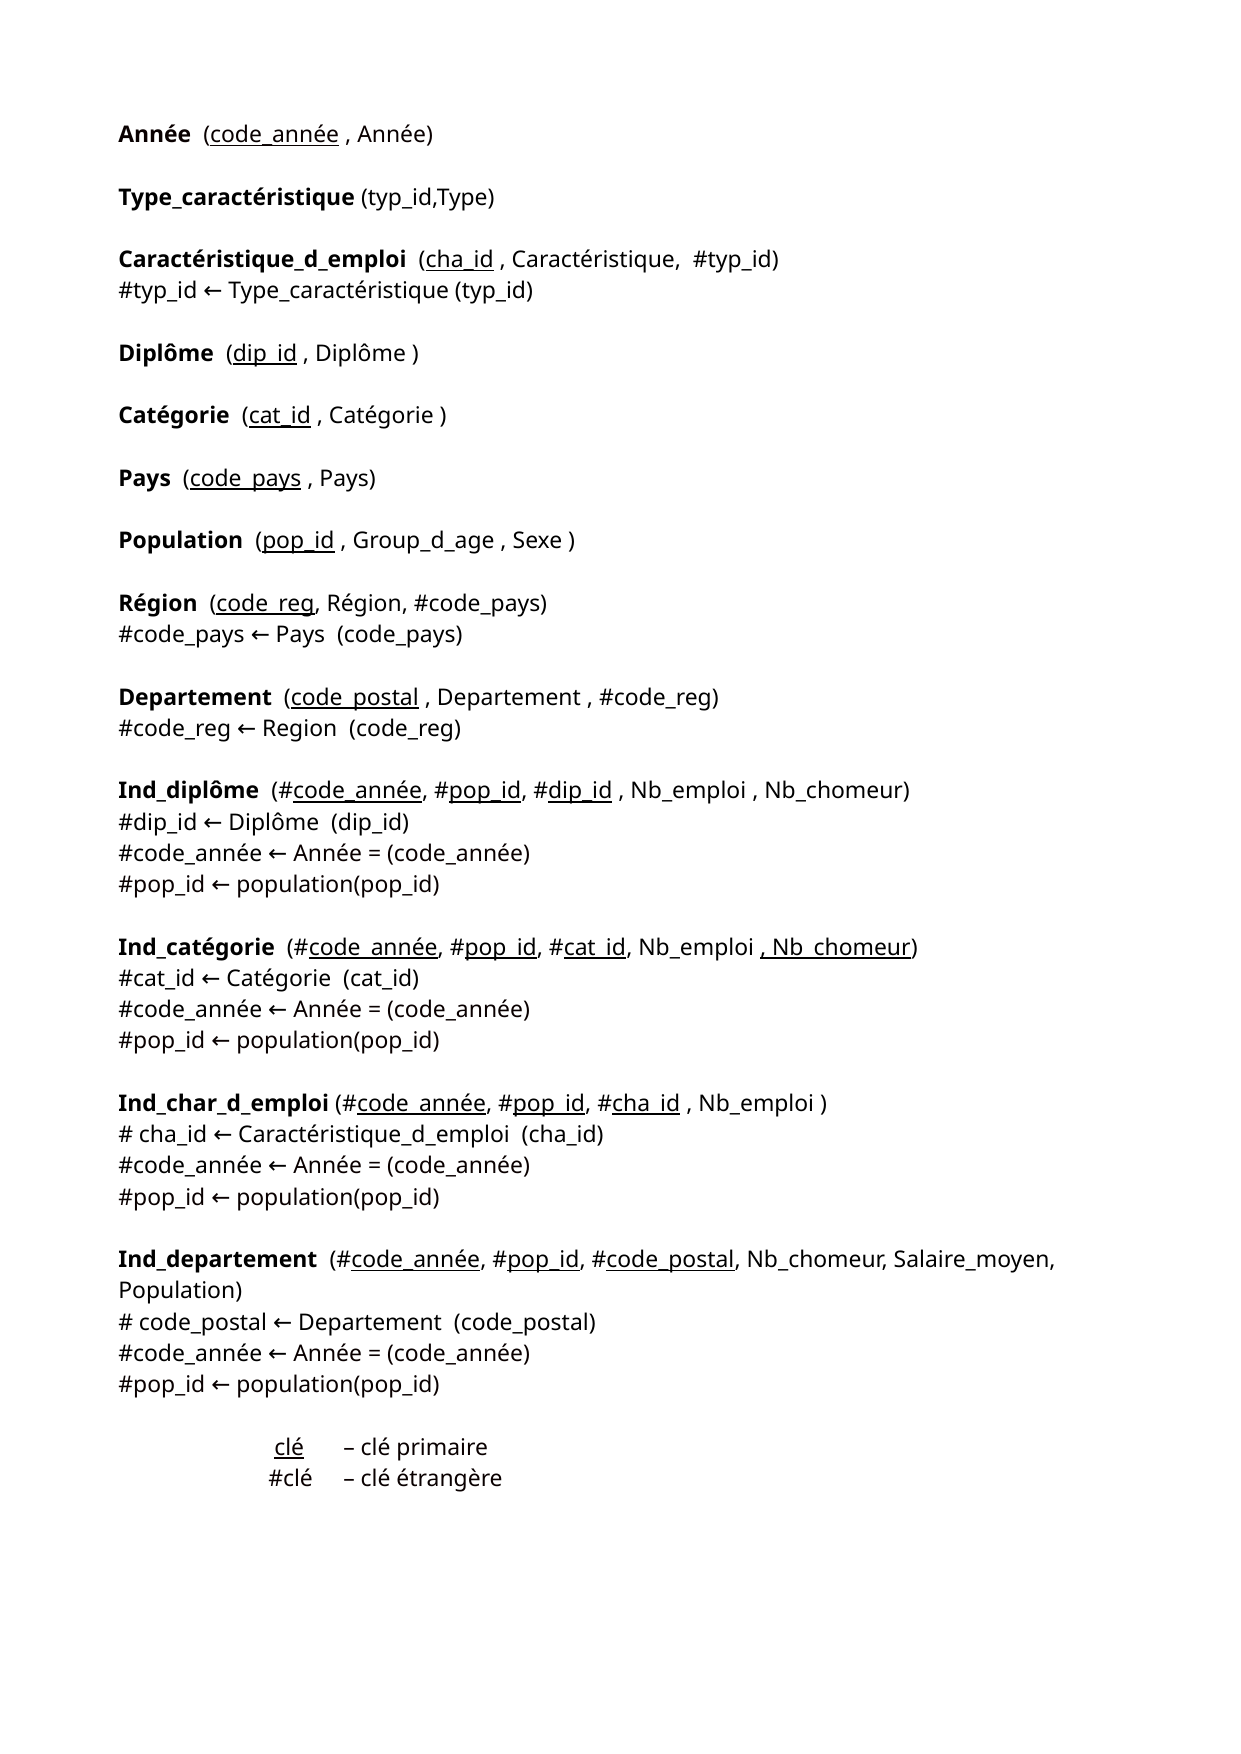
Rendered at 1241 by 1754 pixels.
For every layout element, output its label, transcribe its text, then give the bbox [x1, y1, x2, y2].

text Type_caractéristique (typ_id,Type) [118, 181, 1122, 212]
text Ind_diplôme (#code_année, #pop_id, #dip_id , Nb_emploi , Nb_chomeur) [118, 774, 1122, 806]
text #code_pays ← Pays (code_pays) [118, 618, 1122, 649]
text Ind_char_d_emploi (#code_année, #pop_id, #cha_id , Nb_emploi ) [118, 1087, 1122, 1118]
text Ind_catégorie (#code_année, #pop_id, #cat_id, Nb_emploi , Nb_chomeur) [118, 931, 1122, 962]
text #code_année ← Année = (code_année) [118, 993, 1122, 1024]
text #dip_id ← Diplôme (dip_id) [118, 806, 1122, 837]
text #pop_id ← population(pop_id) [118, 1181, 1122, 1212]
text #code_année ← Année = (code_année) [118, 837, 1122, 868]
text # code_postal ← Departement (code_postal) [118, 1306, 1122, 1337]
text Population (pop_id , Group_d_age , Sexe ) [118, 524, 1122, 556]
text #pop_id ← population(pop_id) [118, 868, 1122, 899]
text Diplôme (dip_id , Diplôme ) [118, 337, 1122, 368]
text #code_année ← Année = (code_année) [118, 1149, 1122, 1181]
text Année (code_année , Année) [118, 118, 1122, 149]
text Ind_departement (#code_année, #pop_id, #code_postal, Nb_chomeur, Salaire_moyen, Population) [118, 1243, 1122, 1306]
text #cat_id ← Catégorie (cat_id) [118, 962, 1122, 993]
text clé – clé primaire [118, 1431, 1122, 1462]
text Catégorie (cat_id , Catégorie ) [118, 399, 1122, 431]
text #pop_id ← population(pop_id) [118, 1024, 1122, 1056]
text #typ_id ← Type_caractéristique (typ_id) [118, 274, 1122, 306]
text Departement (code_postal , Departement , #code_reg) [118, 681, 1122, 712]
text Caractéristique_d_emploi (cha_id , Caractéristique, #typ_id) [118, 243, 1122, 274]
text #code_année ← Année = (code_année) [118, 1337, 1122, 1368]
text Région (code_reg, Région, #code_pays) [118, 587, 1122, 618]
text Pays (code_pays , Pays) [118, 462, 1122, 493]
text # cha_id ← Caractéristique_d_emploi (cha_id) [118, 1118, 1122, 1149]
text #pop_id ← population(pop_id) [118, 1368, 1122, 1399]
text #clé – clé étrangère [118, 1462, 1122, 1493]
text #code_reg ← Region (code_reg) [118, 712, 1122, 743]
